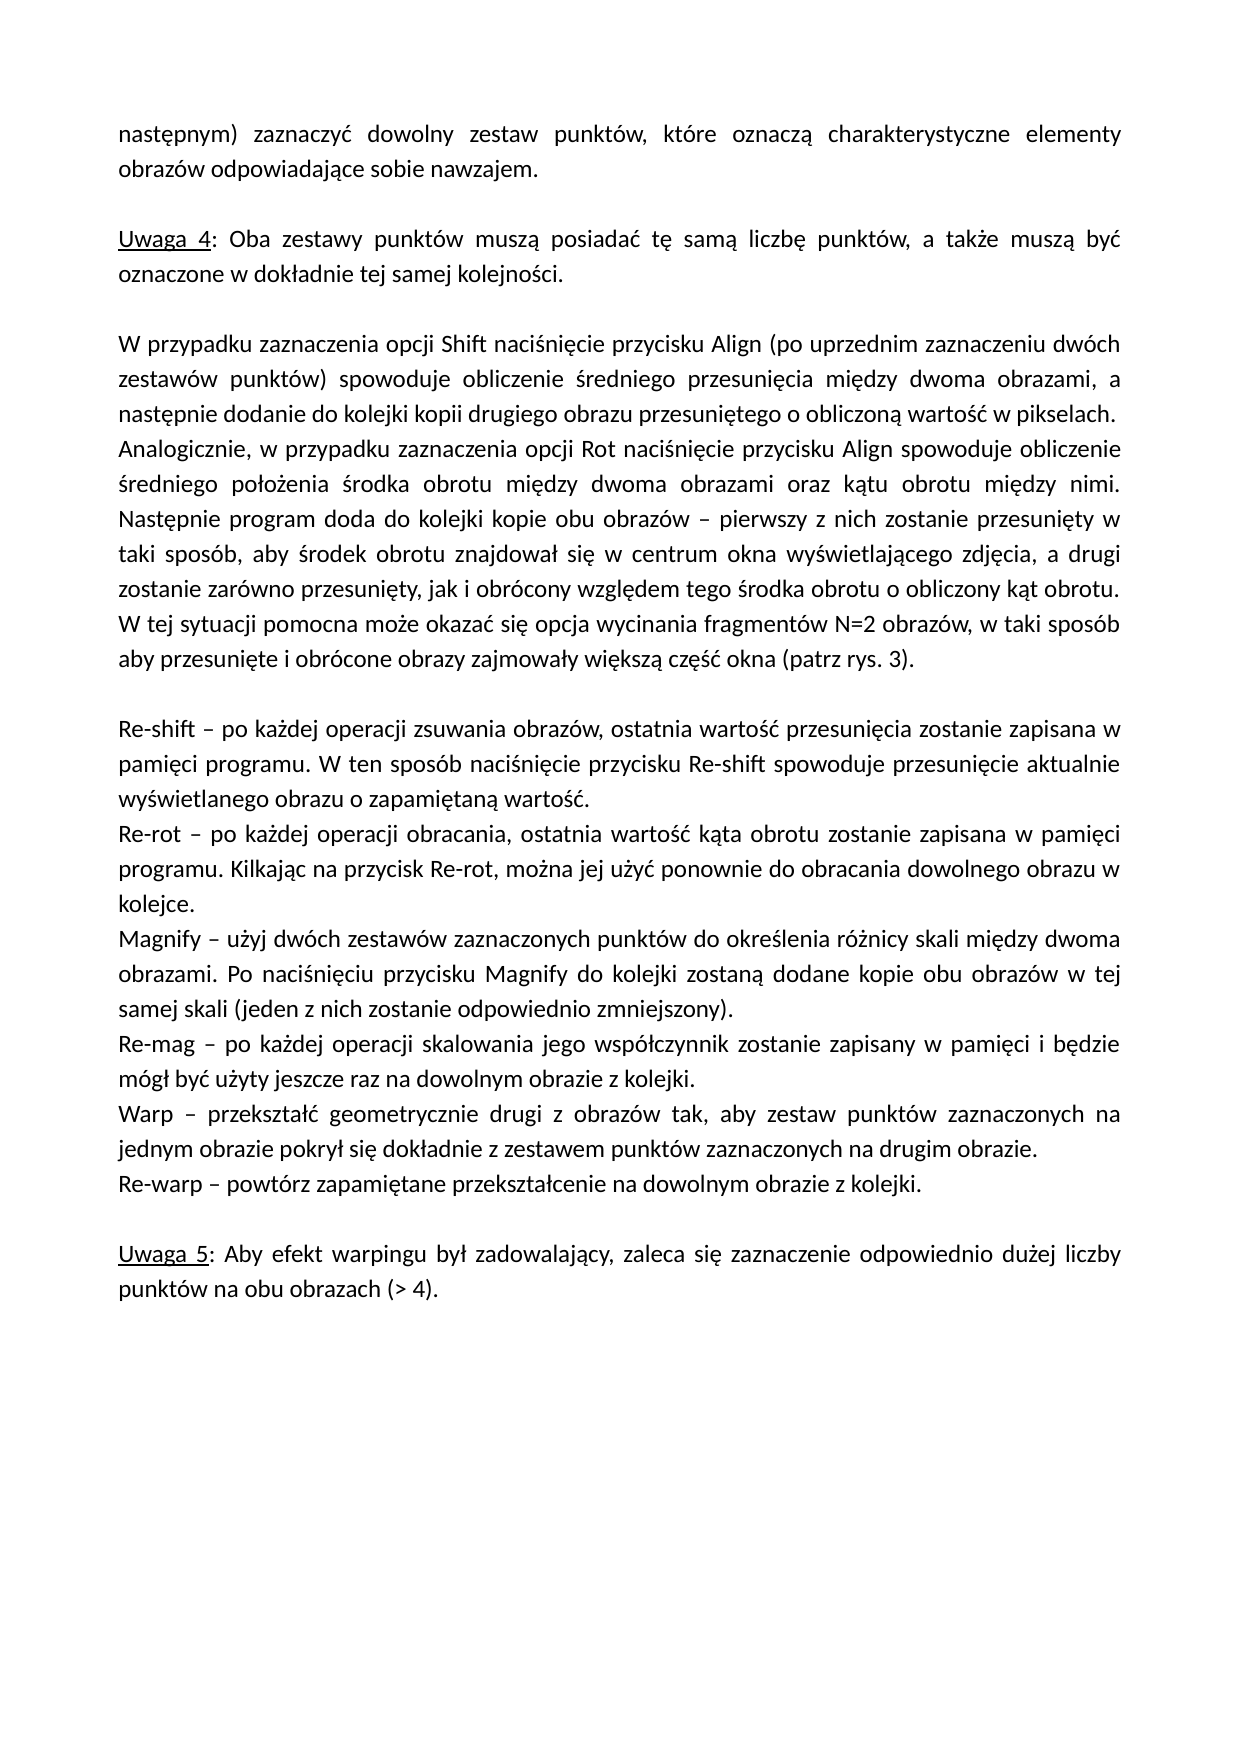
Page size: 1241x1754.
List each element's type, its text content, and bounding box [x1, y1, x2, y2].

text Magnify – użyj dwóch zestawów zaznaczonych punktów do określenia różnicy skali między dwoma obrazami. Po naciśnięciu przycisku Magnify do kolejki zostaną dodane kopie obu obrazów w tej samej skali (jeden z nich zostanie odpowiednio zmniejszony). [118, 923, 1122, 1024]
text Re-rot – po każdej operacji obracania, ostatnia wartość kąta obrotu zostanie zapisana w pamięci programu. Kilkając na przycisk Re-rot, można jej użyć ponownie do obracania dowolnego obrazu w kolejce. [118, 818, 1122, 919]
text Analogicznie, w przypadku zaznaczenia opcji Rot naciśnięcie przycisku Align spowoduje obliczenie średniego położenia środka obrotu między dwoma obrazami oraz kątu obrotu między nimi. Następnie program doda do kolejki kopie obu obrazów – pierwszy z nich zostanie przesunięty w taki sposób, aby środek obrotu znajdował się w centrum okna wyświetlającego zdjęcia, a drugi zostanie zarówno przesunięty, jak i obrócony względem tego środka obrotu o obliczony kąt obrotu. W tej sytuacji pomocna może okazać się opcja wycinania fragmentów N=2 obrazów, w taki sposób aby przesunięte i obrócone obrazy zajmowały większą część okna (patrz rys. 3). [118, 433, 1122, 674]
text Re-shift – po każdej operacji zsuwania obrazów, ostatnia wartość przesunięcia zostanie zapisana w pamięci programu. W ten sposób naciśnięcie przycisku Re-shift spowoduje przesunięcie aktualnie wyświetlanego obrazu o zapamiętaną wartość. [118, 713, 1122, 814]
text Uwaga 5: Aby efekt warpingu był zadowalający, zaleca się zaznaczenie odpowiednio dużej liczby punktów na obu obrazach (> 4). [118, 1238, 1122, 1304]
text Re-warp – powtórz zapamiętane przekształcenie na dowolnym obrazie z kolejki. [118, 1168, 1122, 1199]
text następnym) zaznaczyć dowolny zestaw punktów, które oznaczą charakterystyczne elementy obrazów odpowiadające sobie nawzajem. [118, 118, 1122, 184]
text Uwaga 4: Oba zestawy punktów muszą posiadać tę samą liczbę punktów, a także muszą być oznaczone w dokładnie tej samej kolejności. [118, 223, 1122, 289]
text Re-mag – po każdej operacji skalowania jego współczynnik zostanie zapisany w pamięci i będzie mógł być użyty jeszcze raz na dowolnym obrazie z kolejki. [118, 1028, 1122, 1094]
text W przypadku zaznaczenia opcji Shift naciśnięcie przycisku Align (po uprzednim zaznaczeniu dwóch zestawów punktów) spowoduje obliczenie średniego przesunięcia między dwoma obrazami, a następnie dodanie do kolejki kopii drugiego obrazu przesuniętego o obliczoną wartość w pikselach. [118, 328, 1122, 429]
text Warp – przekształć geometrycznie drugi z obrazów tak, aby zestaw punktów zaznaczonych na jednym obrazie pokrył się dokładnie z zestawem punktów zaznaczonych na drugim obrazie. [118, 1098, 1122, 1164]
